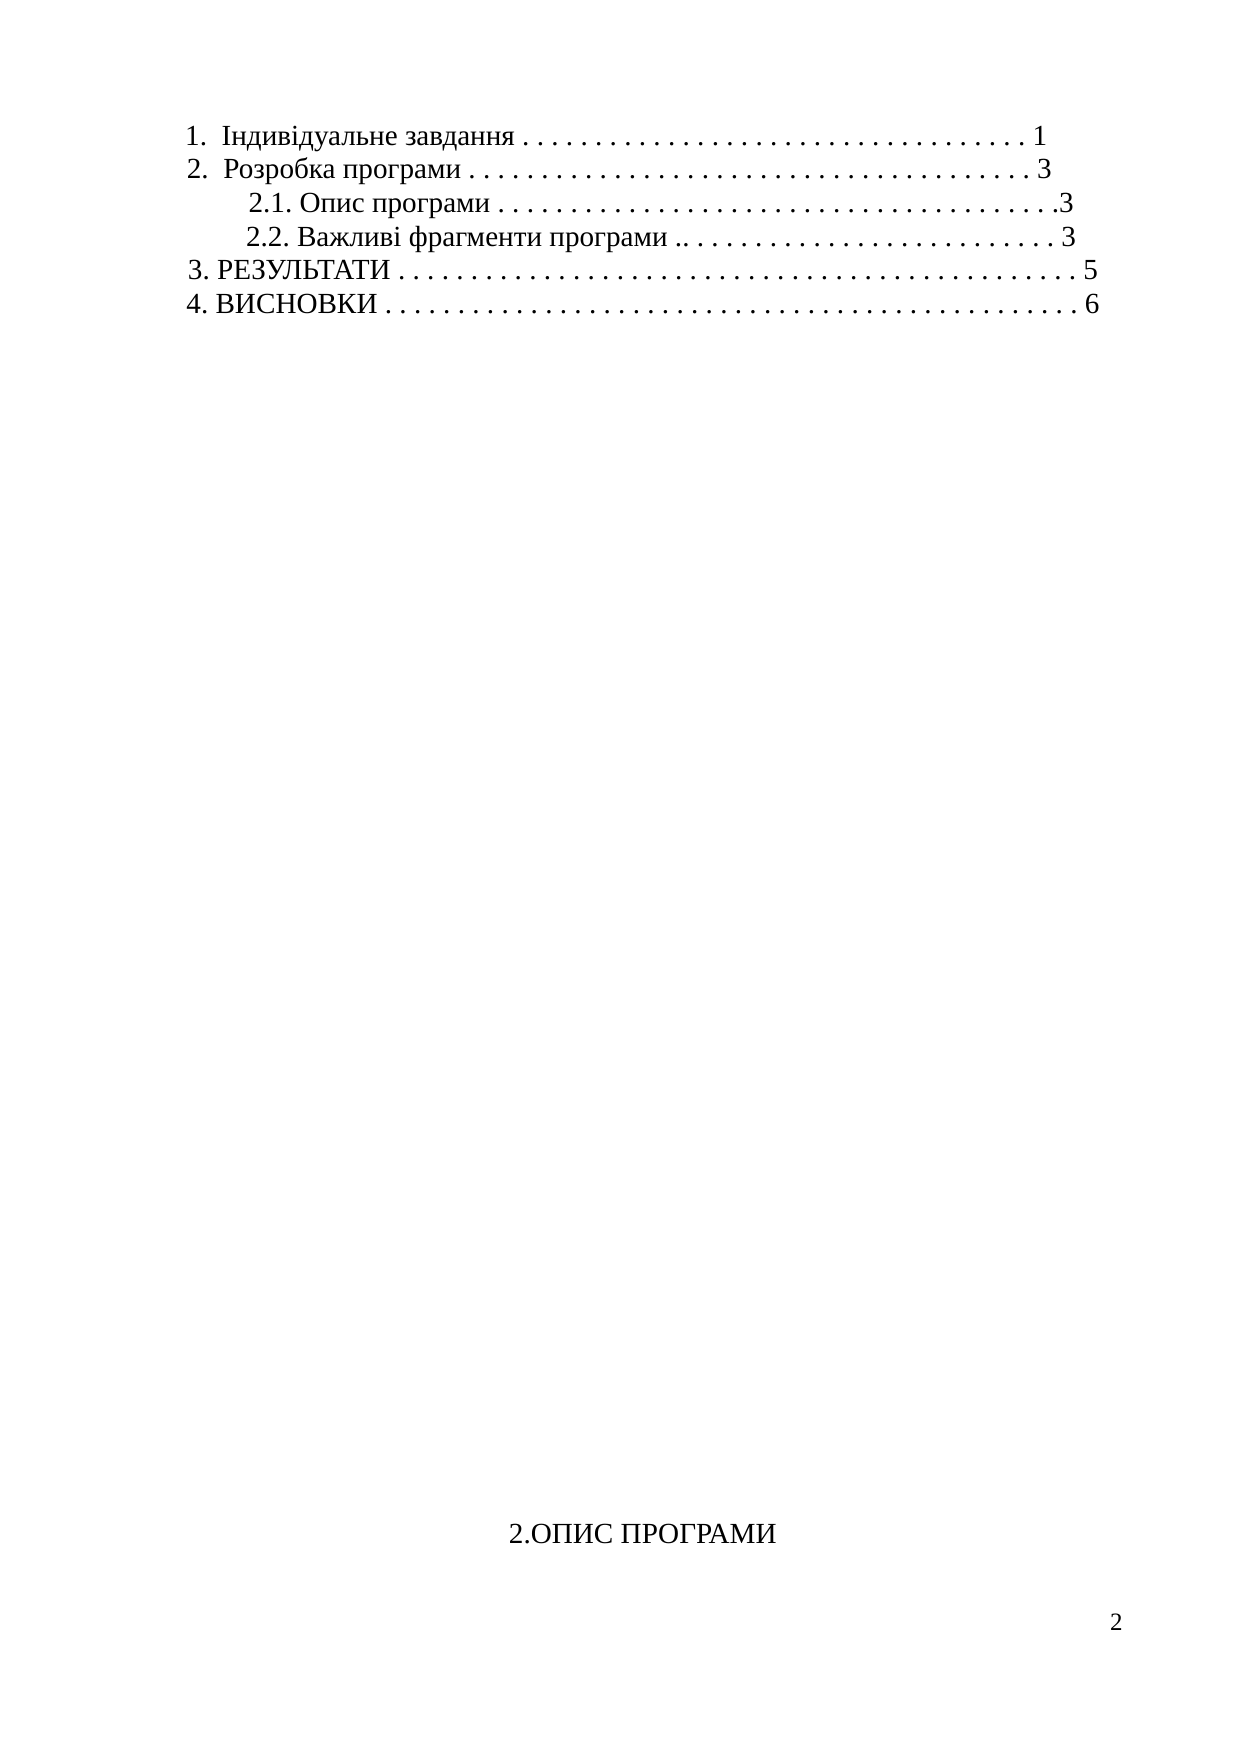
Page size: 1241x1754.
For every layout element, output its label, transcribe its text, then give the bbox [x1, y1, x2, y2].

text 2. Розробка програми . . . . . . . . . . . . . . . . . . . . . . . . . . . . . . . . . . . . . . . 3 [116, 152, 1122, 185]
text 2.ОПИС ПРОГРАМИ [163, 1516, 1122, 1550]
text 3. РЕЗУЛЬТАТИ . . . . . . . . . . . . . . . . . . . . . . . . . . . . . . . . . . . . . . . . . . . . . . . 5 [163, 252, 1122, 286]
text 2.1. Опис програми . . . . . . . . . . . . . . . . . . . . . . . . . . . . . . . . . . . . . . .3 [163, 185, 1122, 219]
text 2.2. Важливі фрагменти програми .. . . . . . . . . . . . . . . . . . . . . . . . . . 3 [163, 219, 1122, 252]
text 1. Індивідуальне завдання . . . . . . . . . . . . . . . . . . . . . . . . . . . . . . . . . . . 1 [110, 118, 1122, 152]
text 4. ВИСНОВКИ . . . . . . . . . . . . . . . . . . . . . . . . . . . . . . . . . . . . . . . . . . . . . . . . 6 [163, 286, 1122, 319]
